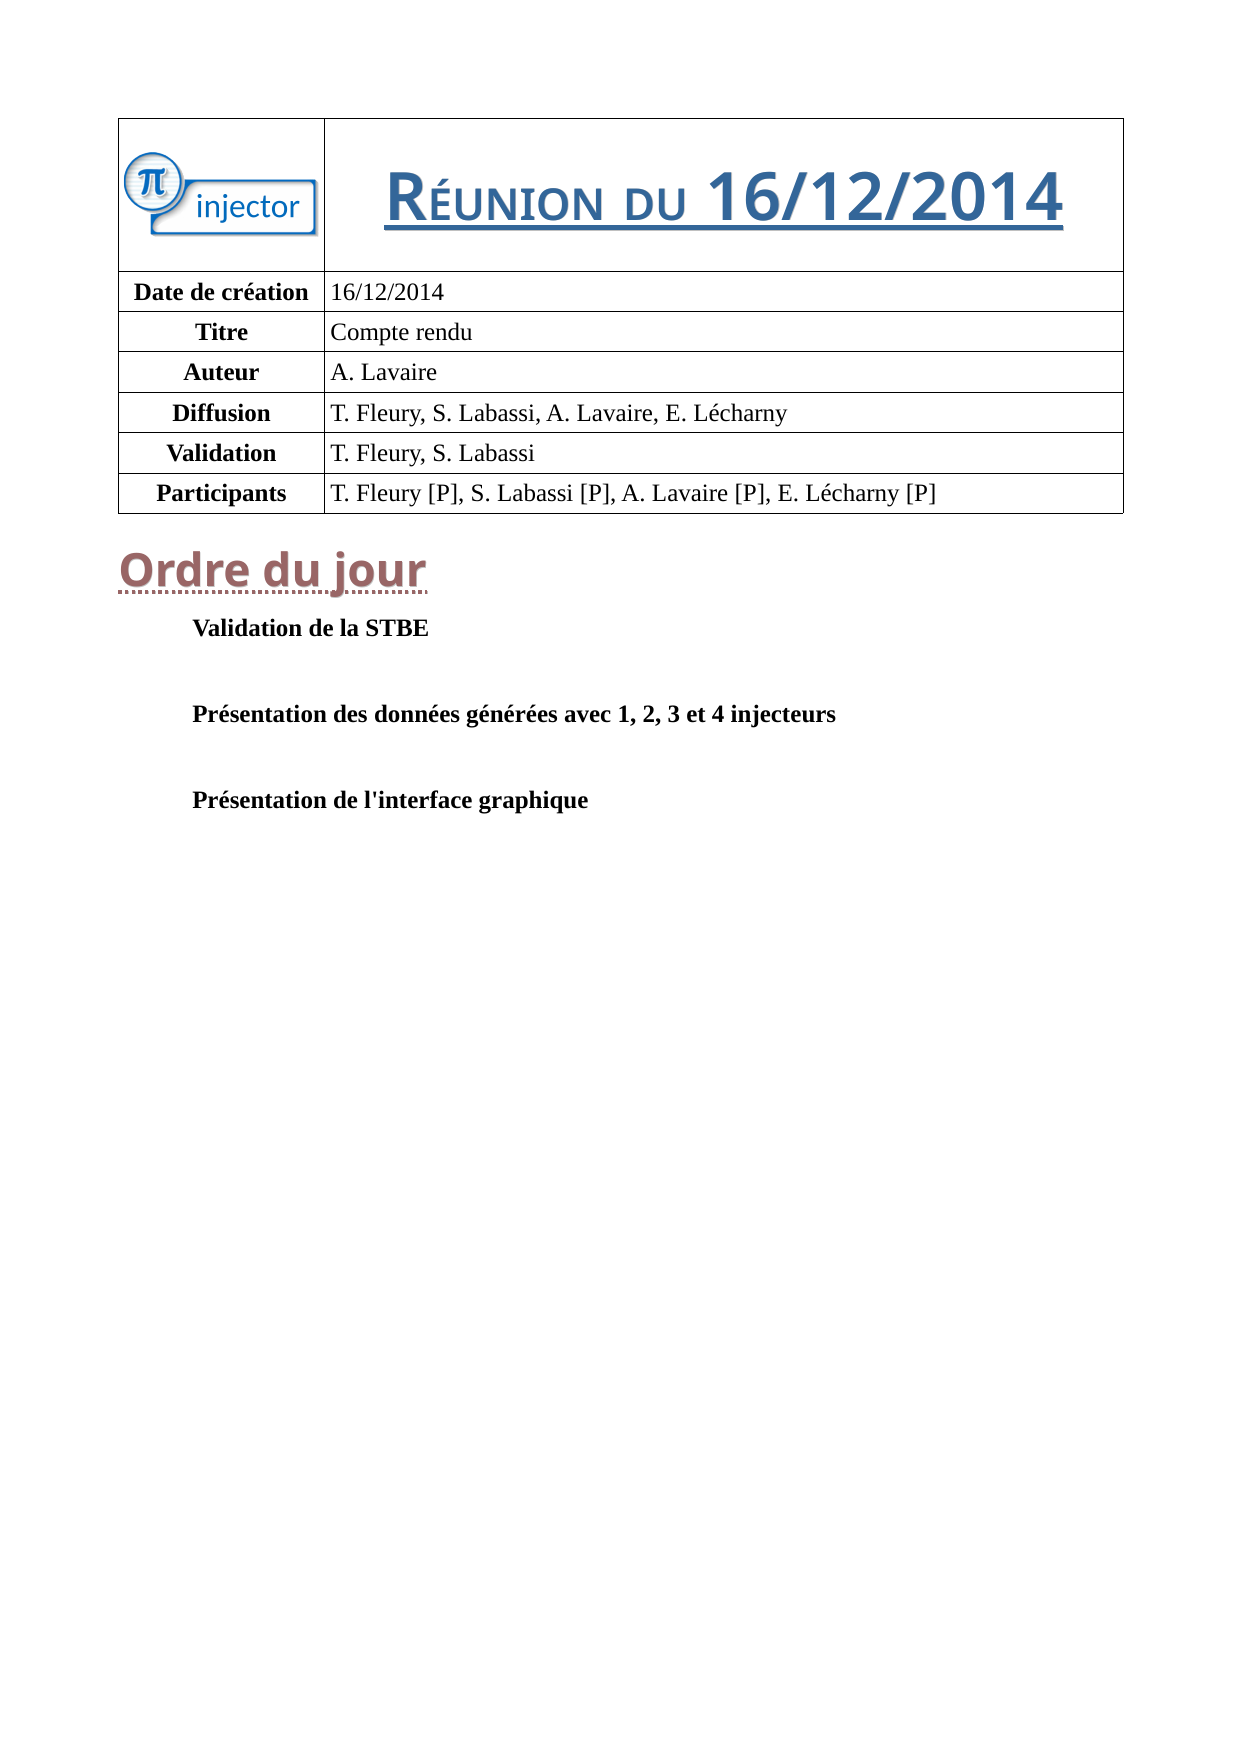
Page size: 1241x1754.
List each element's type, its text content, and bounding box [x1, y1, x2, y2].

table_cell Auteur [119, 352, 324, 392]
table_cell Validation [119, 433, 324, 472]
table_cell T. Fleury, S. Labassi, A. Lavaire, E. Lécharny [325, 393, 1123, 432]
table_cell Compte rendu [325, 312, 1123, 351]
table_cell T. Fleury, S. Labassi [325, 433, 1123, 472]
picture [123, 152, 319, 237]
table_cell T. Fleury [P], S. Labassi [P], A. Lavaire [P], E. Lécharny [P] [325, 474, 1123, 513]
subtitle Ordre du jour [118, 538, 1122, 600]
table_cell A. Lavaire [325, 352, 1123, 392]
table_cell Titre [119, 312, 324, 351]
text Présentation de l'interface graphique [118, 785, 1122, 814]
table_header [119, 119, 324, 271]
text Présentation des données générées avec 1, 2, 3 et 4 injecteurs [118, 699, 1122, 728]
table_cell Date de création [119, 272, 324, 311]
table_cell 16/12/2014 [325, 272, 1123, 311]
table_cell Participants [119, 474, 324, 513]
table_header Réunion du 16/12/2014 [325, 119, 1123, 271]
text Validation de la STBE [118, 613, 1122, 641]
table_cell Diffusion [119, 393, 324, 432]
